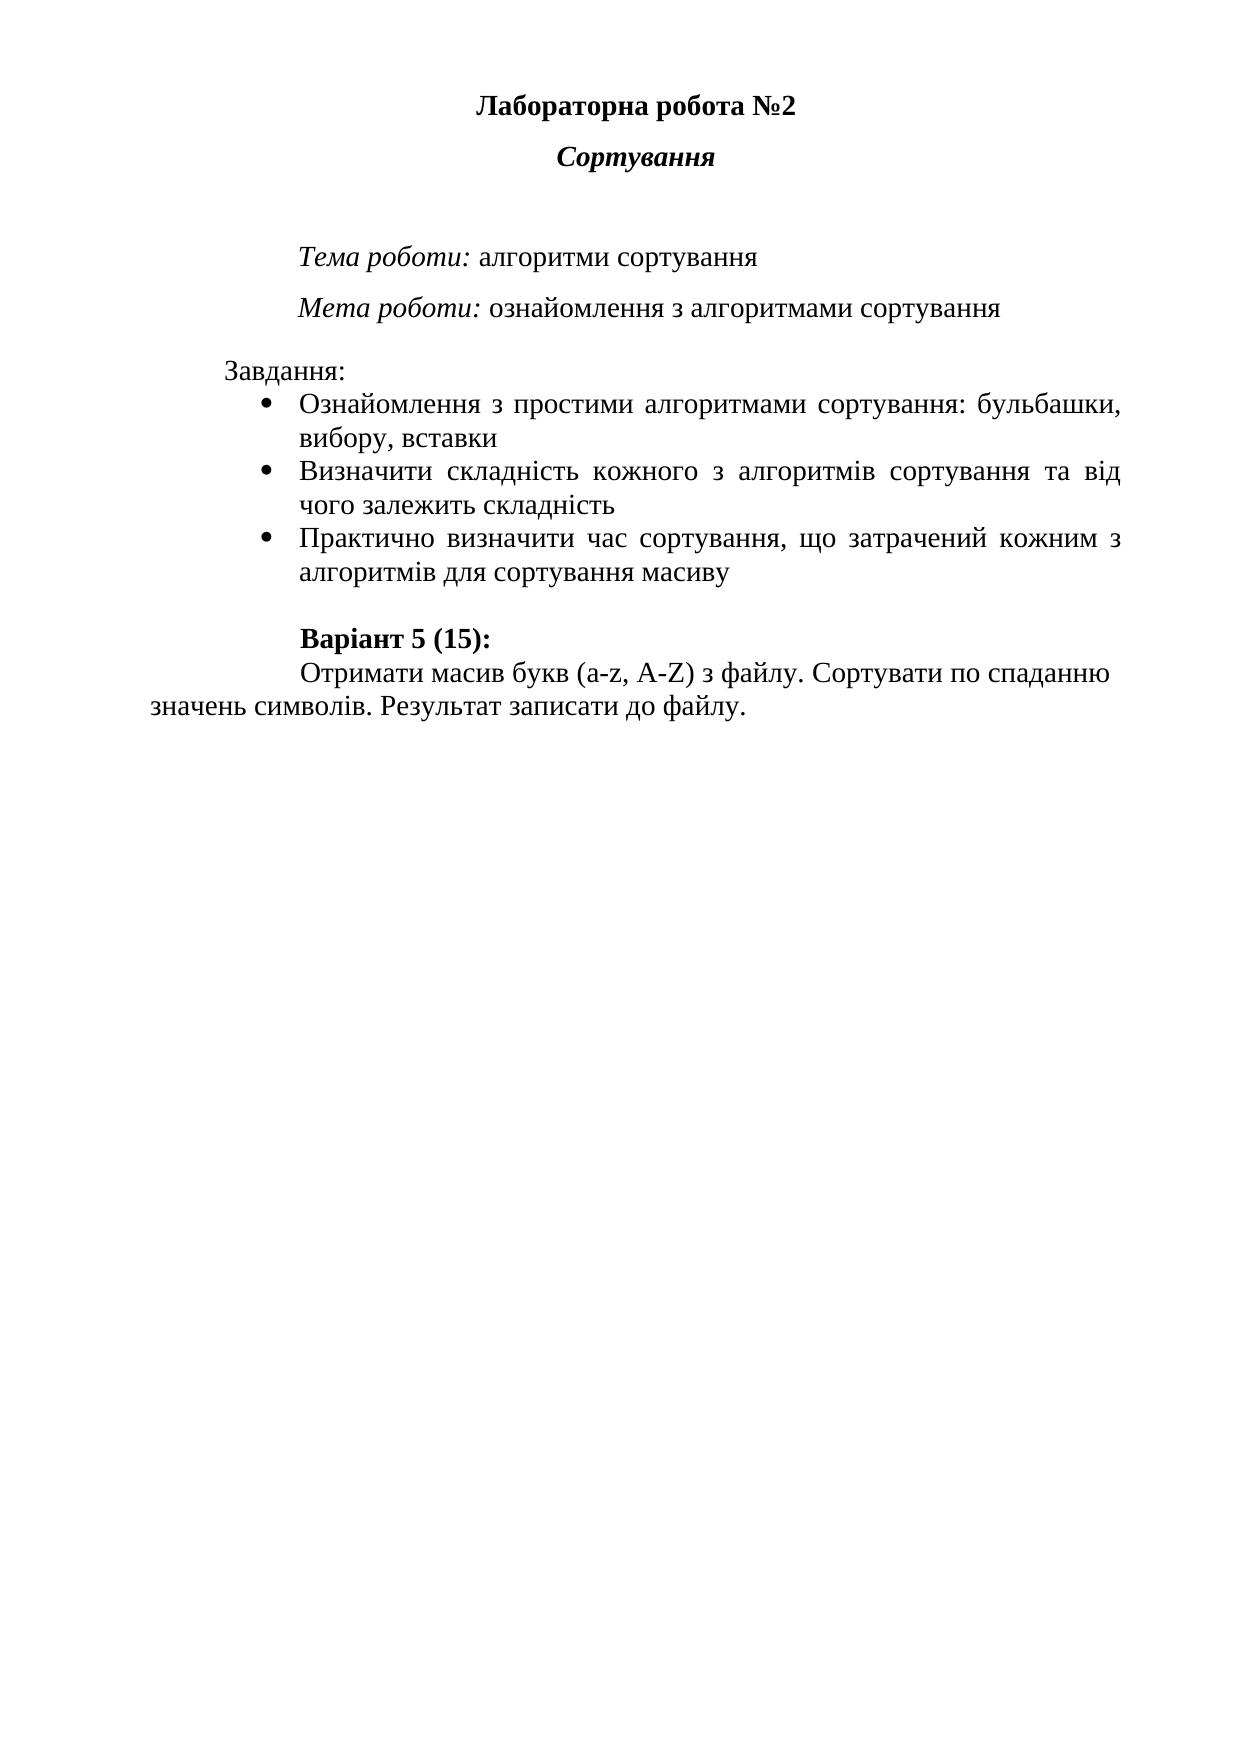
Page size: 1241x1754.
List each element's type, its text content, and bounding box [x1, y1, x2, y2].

list Визначити складність кожного з алгоритмів сортування та від чого залежить складність [261, 453, 1122, 521]
list Отримати масив букв (a-z, A-Z) з файлу. Сортувати по спаданню значень символів. Результат записати до файлу. [150, 655, 1122, 722]
text Мета роботи: ознайомлення з алгоритмами сортування [150, 290, 1122, 323]
text Сортування [150, 139, 1122, 172]
list Ознайомлення з простими алгоритмами сортування: бульбашки, вибору, вставки [261, 386, 1122, 453]
list Практично визначити час сортування, що затрачений кожним з алгоритмів для сортування масиву [261, 521, 1122, 588]
text Лабораторна робота №2 [150, 88, 1122, 122]
text Завдання: [150, 353, 1122, 386]
list Варіант 5 (15): [150, 621, 1122, 655]
text Тема роботи: алгоритми сортування [150, 239, 1122, 273]
